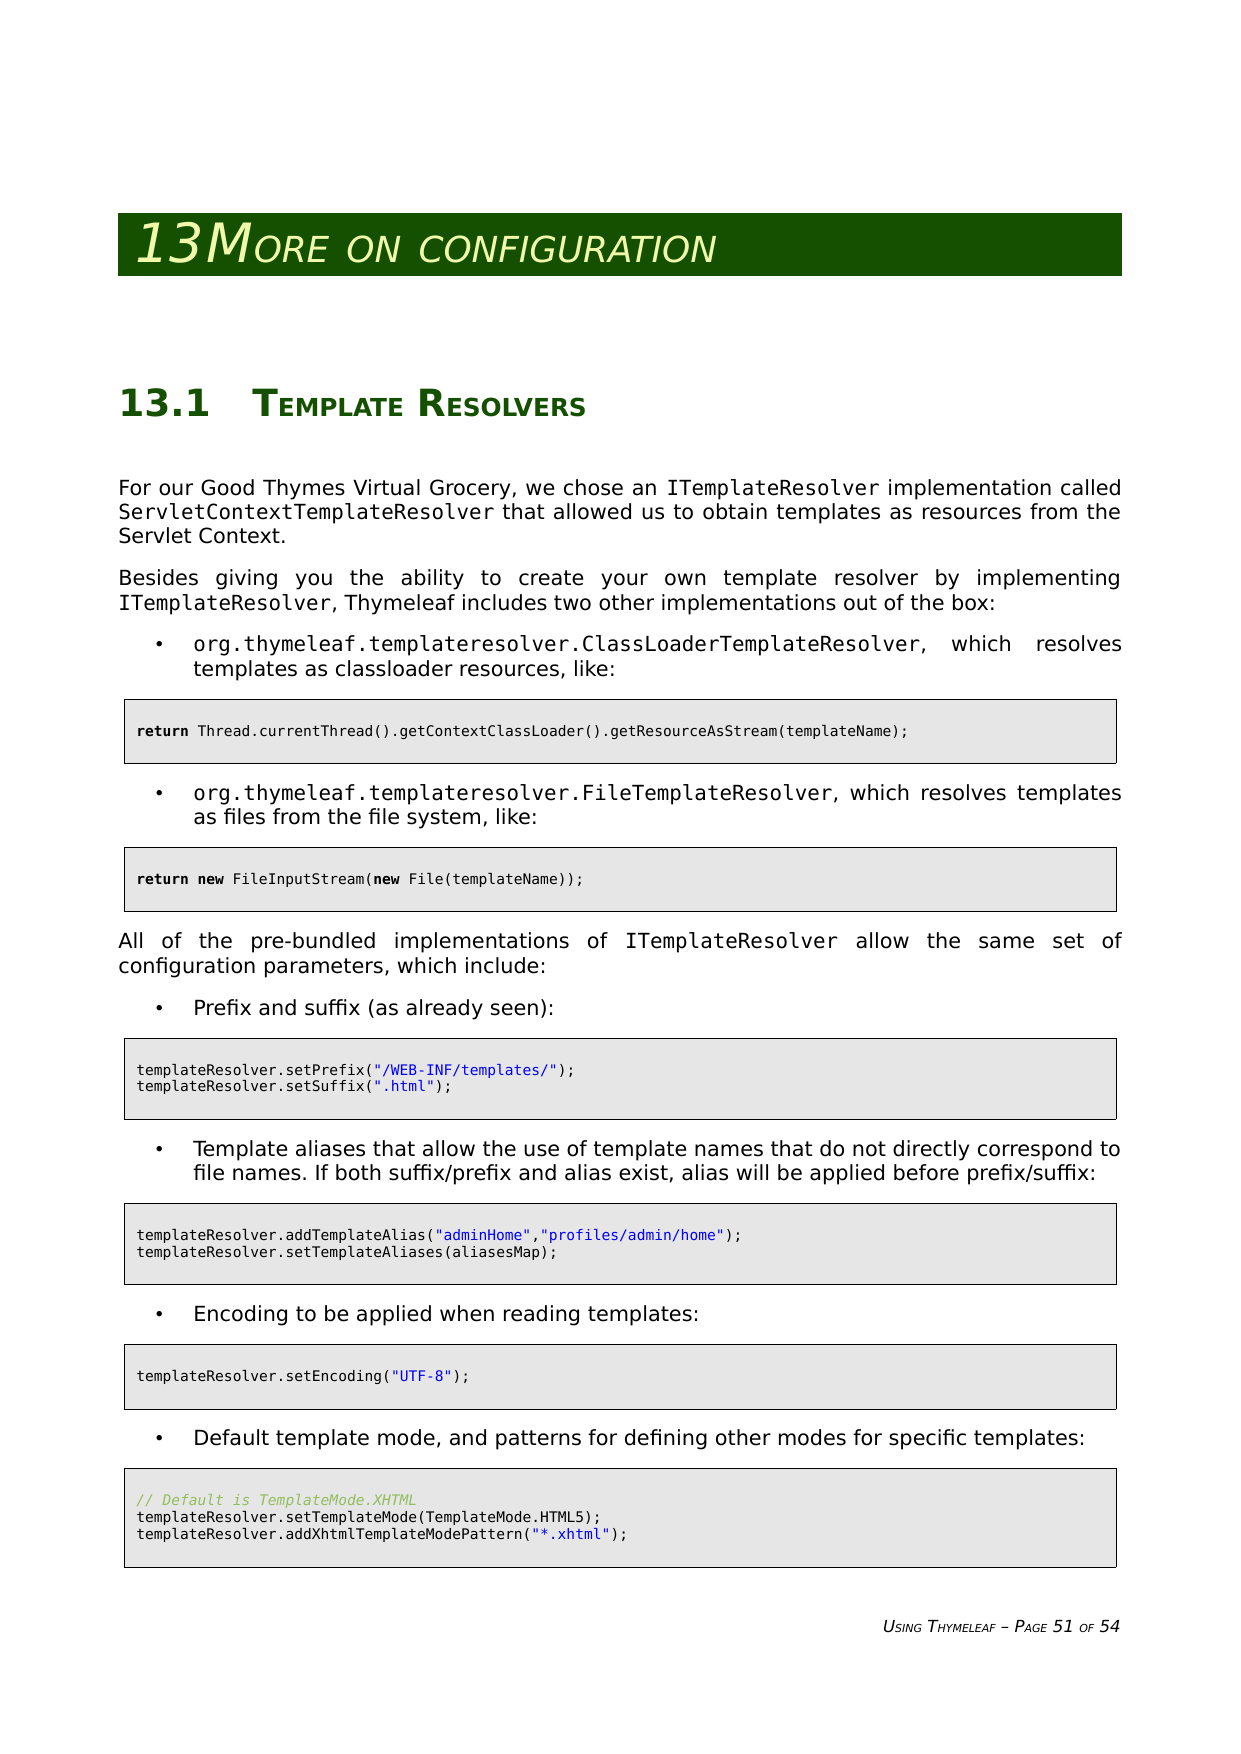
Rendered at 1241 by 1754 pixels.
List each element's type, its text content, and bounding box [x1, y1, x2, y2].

list org.thymeleaf.templateresolver.FileTemplateResolver, which resolves templates as files from the file system, like: [156, 781, 1122, 829]
subtitle Template Resolvers [118, 382, 1122, 426]
text templateResolver.addTemplateAlias("adminHome","profiles/admin/home"); templateResolver.setTemplateAliases(aliasesMap); [125, 1204, 1116, 1284]
list Encoding to be applied when reading templates: [156, 1302, 1122, 1326]
text templateResolver.setEncoding("UTF-8"); [125, 1345, 1116, 1409]
subtitle More on configuration [118, 213, 1122, 276]
text return new FileInputStream(new File(templateName)); [125, 848, 1116, 911]
text templateResolver.setPrefix("/WEB-INF/templates/"); templateResolver.setSuffix(".html"); [125, 1039, 1116, 1119]
text return Thread.currentThread().getContextClassLoader().getResourceAsStream(templateName); [125, 700, 1116, 763]
text All of the pre-bundled implementations of ITemplateResolver allow the same set of configuration parameters, which include: [118, 929, 1122, 978]
list Default template mode, and patterns for defining other modes for specific templates: [156, 1426, 1122, 1451]
list org.thymeleaf.templateresolver.ClassLoaderTemplateResolver, which resolves templates as classloader resources, like: [156, 632, 1122, 681]
list Template aliases that allow the use of template names that do not directly correspond to file names. If both suffix/prefix and alias exist, alias will be applied before prefix/suffix: [156, 1137, 1122, 1185]
text // Default is TemplateMode.XHTML templateResolver.setTemplateMode(TemplateMode.HTML5); templateResolver.addXhtmlTemplateModePattern("*.xhtml"); [125, 1469, 1116, 1567]
text For our Good Thymes Virtual Grocery, we chose an ITemplateResolver implementation called ServletContextTemplateResolver that allowed us to obtain templates as resources from the Servlet Context. [118, 476, 1122, 548]
list Prefix and suffix (as already seen): [156, 996, 1122, 1020]
text Besides giving you the ability to create your own template resolver by implementing ITemplateResolver, Thymeleaf includes two other implementations out of the box: [118, 566, 1122, 615]
